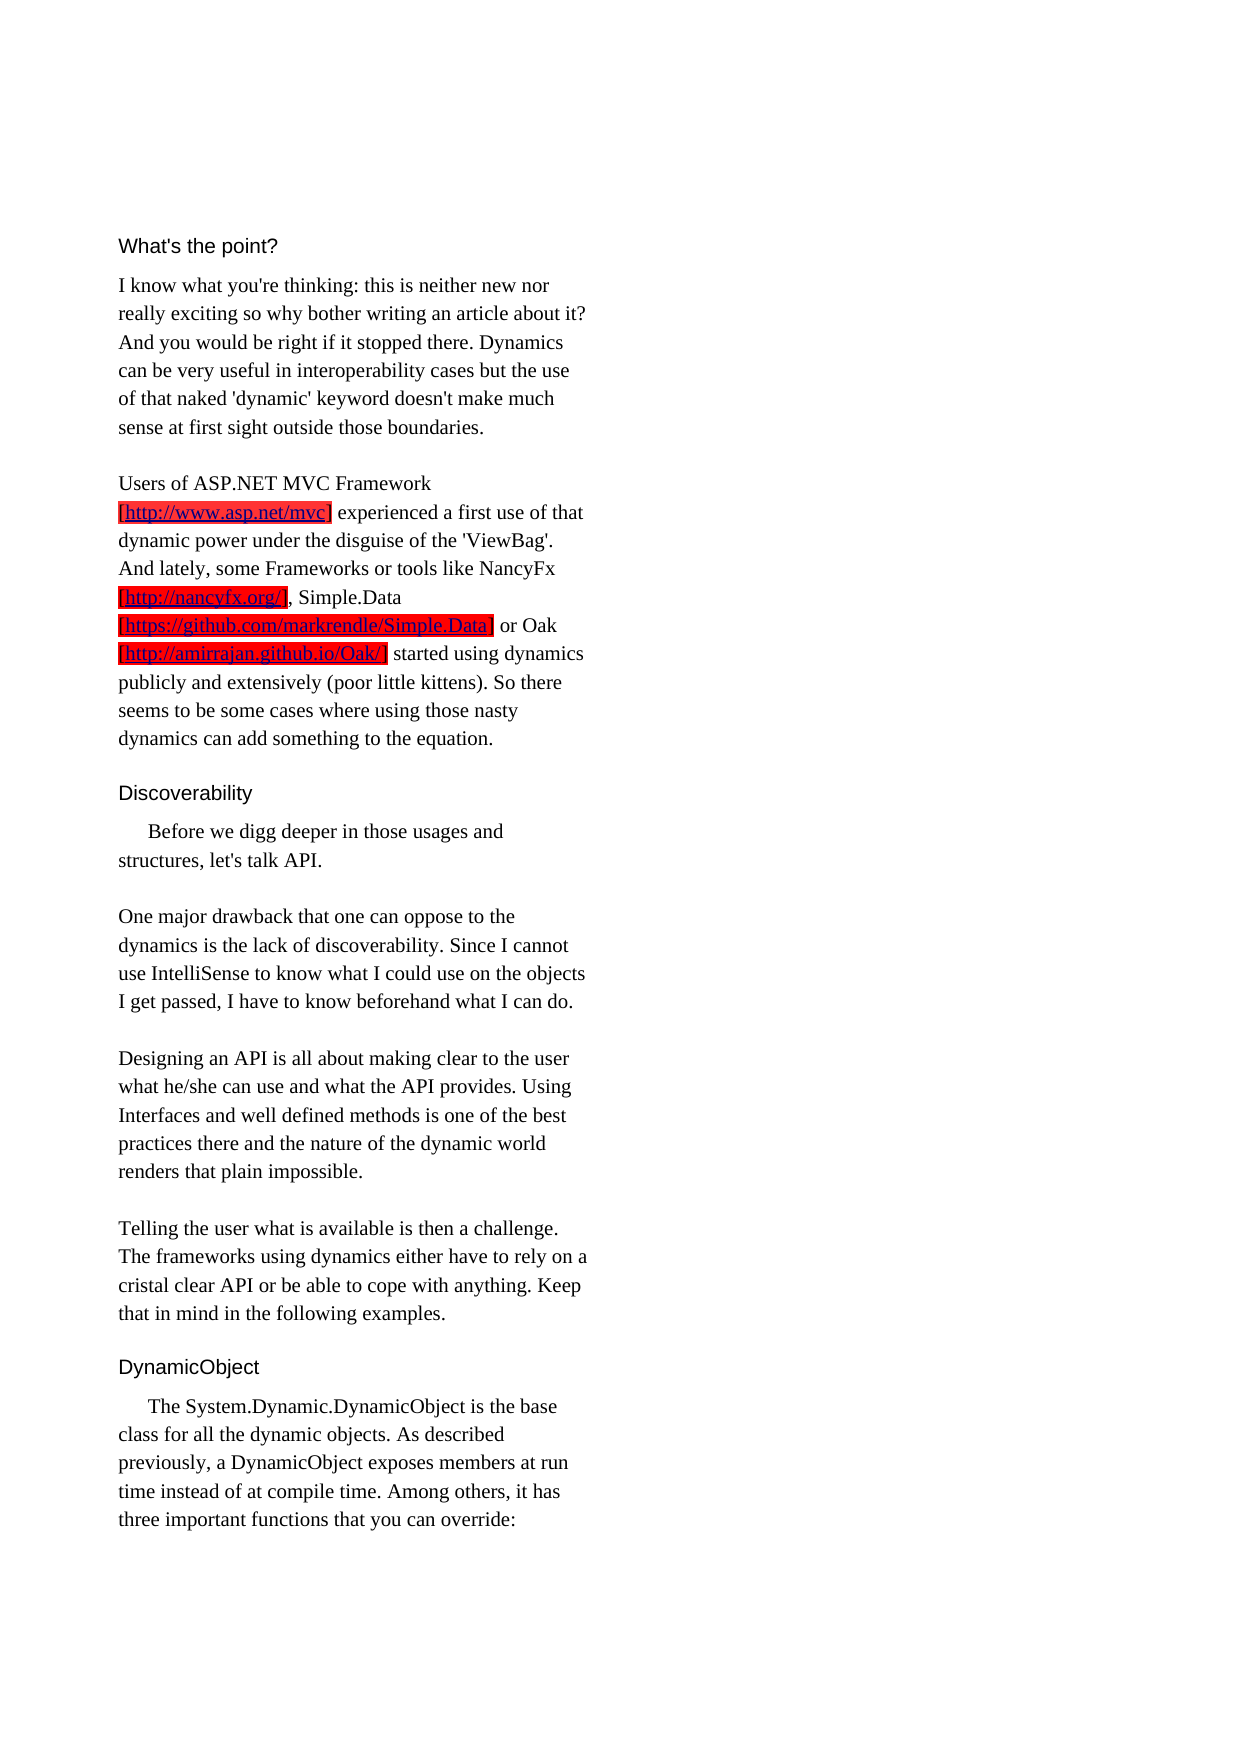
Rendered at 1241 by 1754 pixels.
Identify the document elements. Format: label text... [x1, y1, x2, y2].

text One major drawback that one can oppose to the dynamics is the lack of discoverability. Since I cannot use IntelliSense to know what I could use on the objects I get passed, I have to know beforehand what I can do. [118, 901, 591, 1014]
text DynamicObject [118, 1356, 591, 1379]
text What's the point? [118, 235, 591, 258]
text Users of ASP.NET MVC Framework [http://www.asp.net/mvc] experienced a first use of that dynamic power under the disguise of the 'ViewBag'. And lately, some Frameworks or tools like NancyFx [http://nancyfx.org/], Simple.Data [https://github.com/markrendle/Simple.Data] or Oak [http://amirrajan.github.io/Oak/] started using dynamics publicly and extensively (poor little kittens). So there seems to be some cases where using those nasty dynamics can add something to the equation. [118, 468, 591, 752]
text Discoverability [118, 781, 591, 804]
text I know what you're thinking: this is neither new nor really exciting so why bother writing an article about it? And you would be right if it stopped there. Dynamics can be very useful in interoperability cases but the use of that naked 'dynamic' keyword doesn't make much sense at first sight outside those boundaries. [118, 270, 591, 440]
text Telling the user what is available is then a challenge. The frameworks using dynamics either have to rely on a cristal clear API or be able to cope with anything. Keep that in mind in the following examples. [118, 1213, 591, 1326]
text The System.Dynamic.DynamicObject is the base class for all the dynamic objects. As described previously, a DynamicObject exposes members at run time instead of at compile time. Among others, it has three important functions that you can override: [118, 1391, 591, 1532]
text Before we digg deeper in those usages and structures, let's talk API. [118, 816, 591, 873]
text Designing an API is all about making clear to the user what he/she can use and what the API provides. Using Interfaces and well defined methods is one of the best practices there and the nature of the dynamic world renders that plain impossible. [118, 1043, 591, 1184]
